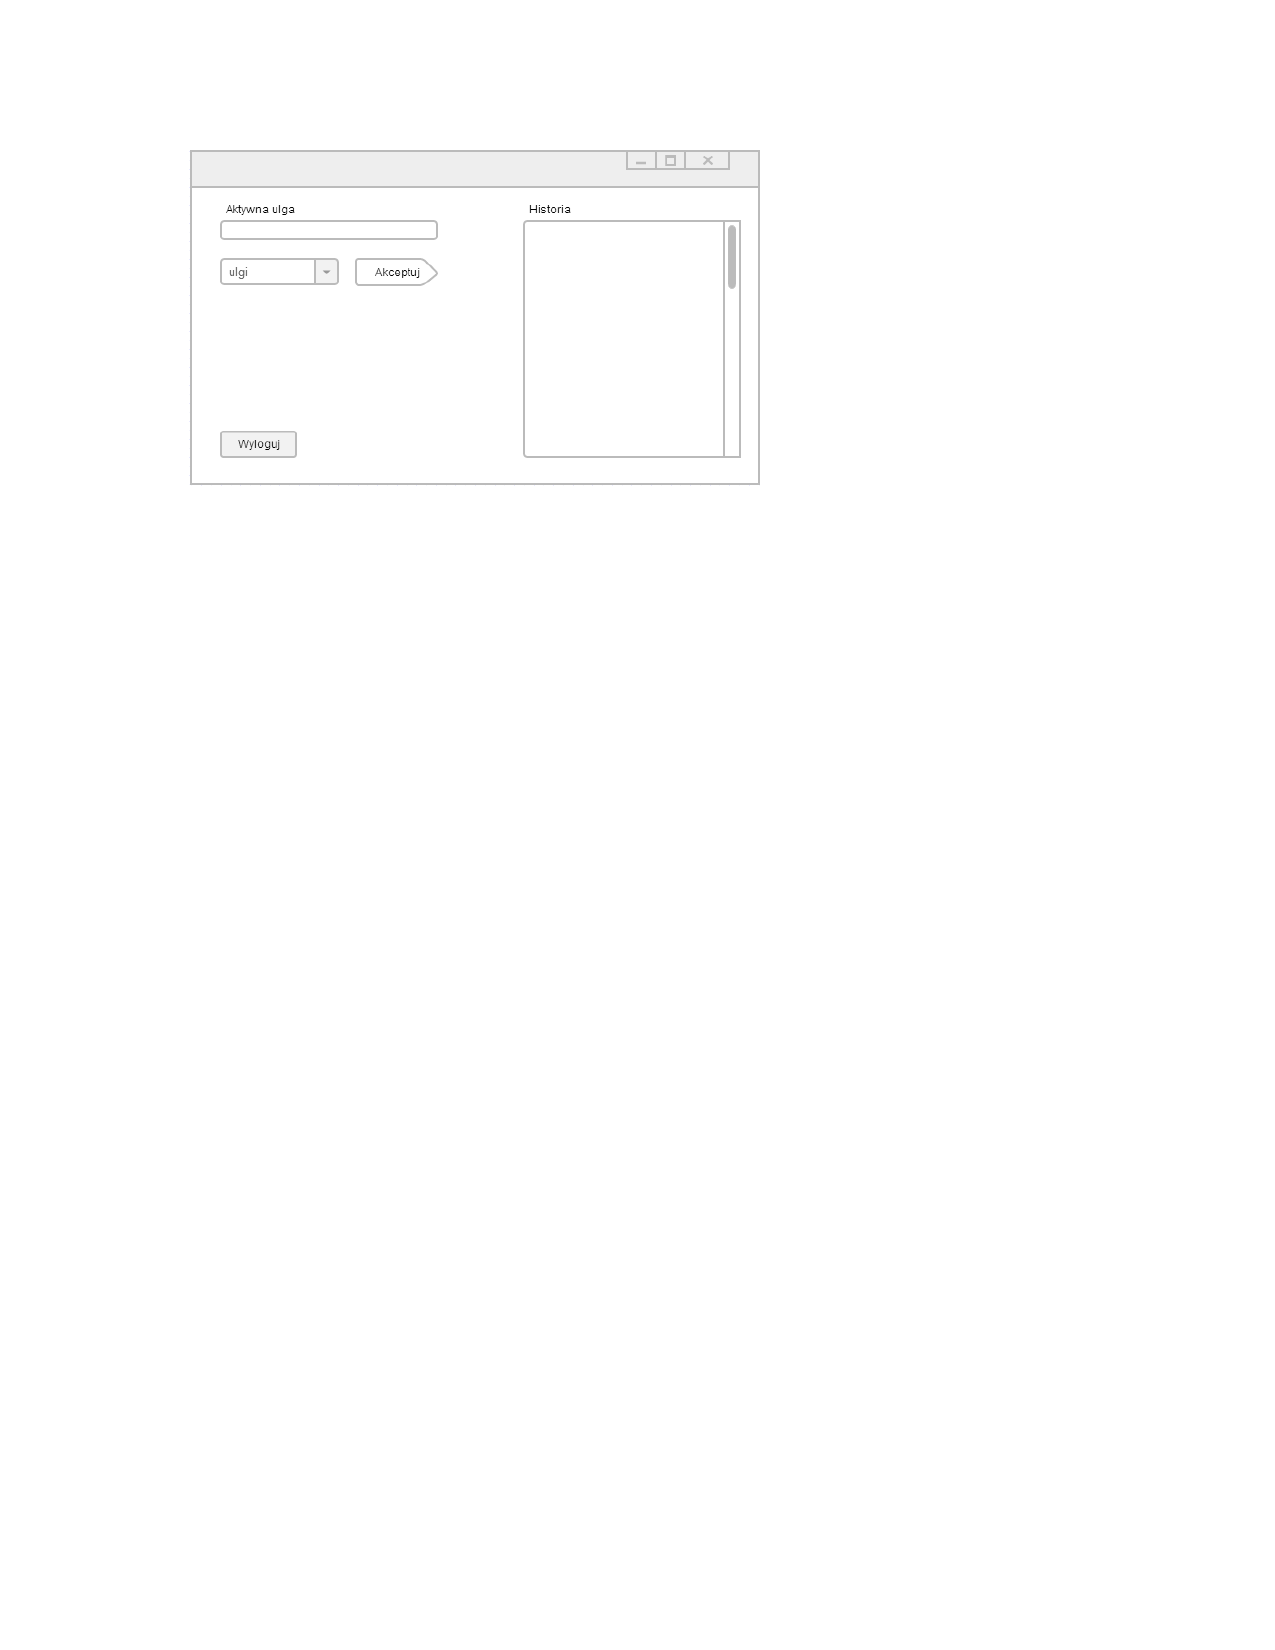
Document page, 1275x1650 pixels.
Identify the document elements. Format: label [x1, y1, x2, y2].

picture [189, 150, 760, 486]
